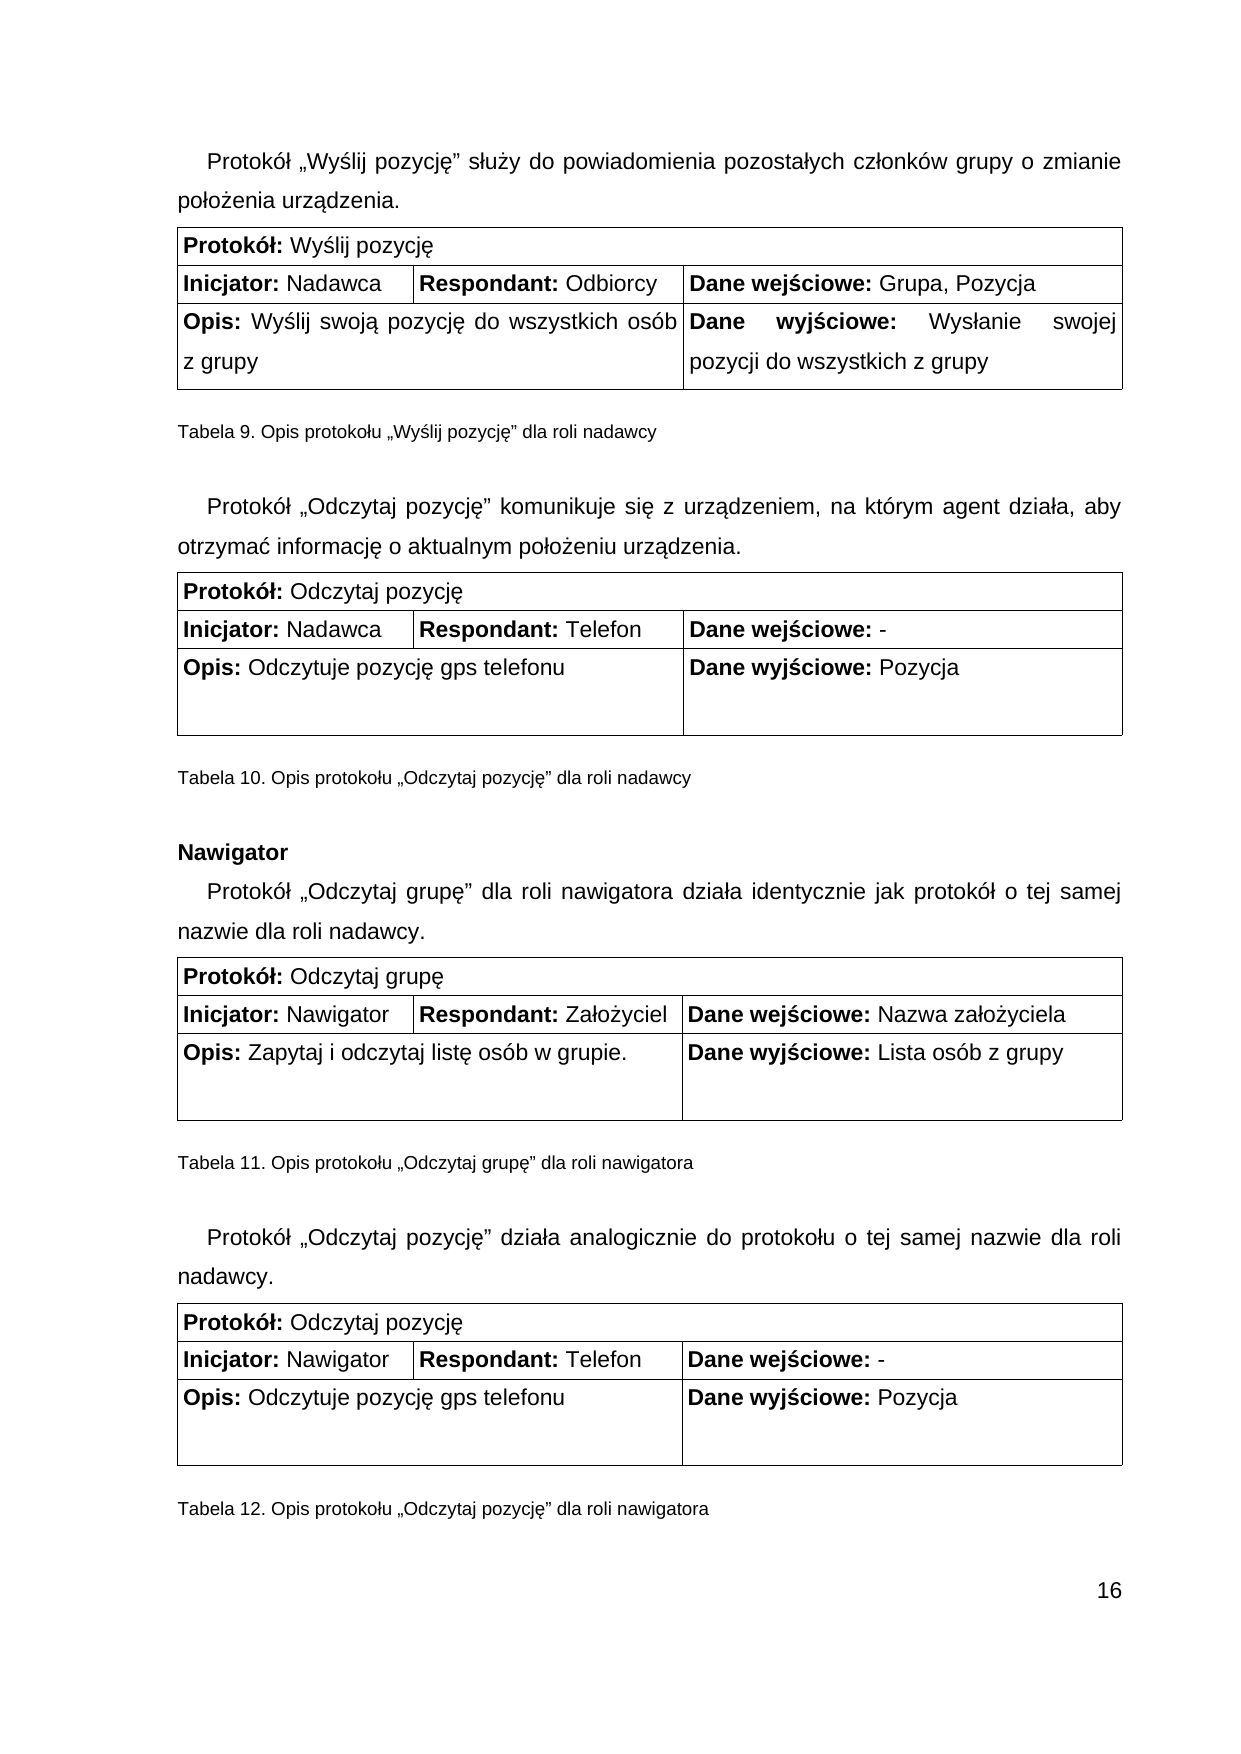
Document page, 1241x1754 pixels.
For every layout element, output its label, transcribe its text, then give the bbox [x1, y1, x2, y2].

table_cell Opis: Odczytuje pozycję gps telefonu [178, 1380, 682, 1465]
table_cell Opis: Zapytaj i odczytaj listę osób w grupie. [178, 1034, 682, 1119]
table_cell Dane wejściowe: Grupa, Pozycja [684, 266, 1122, 302]
table_cell Respondant: Odbiorcy [414, 266, 683, 302]
text Protokół „Wyślij pozycję” służy do powiadomienia pozostałych członków grupy o zmianie położenia urządzenia. [177, 148, 1122, 213]
table_header Protokół: Odczytaj grupę [178, 958, 1122, 995]
text Tabela 9. Opis protokołu „Wyślij pozycję” dla roli nadawcy [177, 421, 1122, 443]
table_cell Opis: Odczytuje pozycję gps telefonu [178, 649, 683, 734]
table_cell Dane wyjściowe: Pozycja [684, 649, 1122, 734]
table_cell Inicjator: Nawigator [178, 1342, 413, 1378]
table_cell Dane wyjściowe: Wysłanie swojej pozycji do wszystkich z grupy [684, 304, 1122, 389]
table_cell Inicjator: Nadawca [178, 266, 413, 302]
table_cell Respondant: Założyciel [414, 996, 682, 1033]
table_cell Inicjator: Nadawca [178, 611, 413, 648]
table_cell Inicjator: Nawigator [178, 996, 413, 1033]
table_cell Respondant: Telefon [414, 1342, 682, 1378]
text Protokół „Odczytaj grupę” dla roli nawigatora działa identycznie jak protokół o tej samej nazwie dla roli nadawcy. [177, 878, 1122, 944]
table_cell Opis: Wyślij swoją pozycję do wszystkich osób z grupy [178, 304, 683, 389]
table_cell Dane wejściowe: Nazwa założyciela [683, 996, 1122, 1033]
table_cell Dane wyjściowe: Pozycja [683, 1380, 1122, 1465]
table_cell Dane wyjściowe: Lista osób z grupy [683, 1034, 1122, 1119]
text Protokół „Odczytaj pozycję” komunikuje się z urządzeniem, na którym agent działa, aby otrzymać informację o aktualnym położeniu urządzenia. [177, 493, 1122, 559]
text Tabela 11. Opis protokołu „Odczytaj grupę” dla roli nawigatora [177, 1152, 1122, 1173]
table_header Protokół: Odczytaj pozycję [178, 573, 1122, 610]
table_cell Respondant: Telefon [414, 611, 683, 648]
table_cell Dane wejściowe: - [684, 611, 1122, 648]
table_header Protokół: Wyślij pozycję [178, 228, 1122, 264]
text Nawigator [177, 839, 1122, 865]
text Tabela 10. Opis protokołu „Odczytaj pozycję” dla roli nadawcy [177, 767, 1122, 788]
table_header Protokół: Odczytaj pozycję [178, 1304, 1122, 1341]
text Protokół „Odczytaj pozycję” działa analogicznie do protokołu o tej samej nazwie dla roli nadawcy. [177, 1224, 1122, 1289]
text Tabela 12. Opis protokołu „Odczytaj pozycję” dla roli nawigatora [177, 1497, 1122, 1519]
table_cell Dane wejściowe: - [683, 1342, 1122, 1378]
